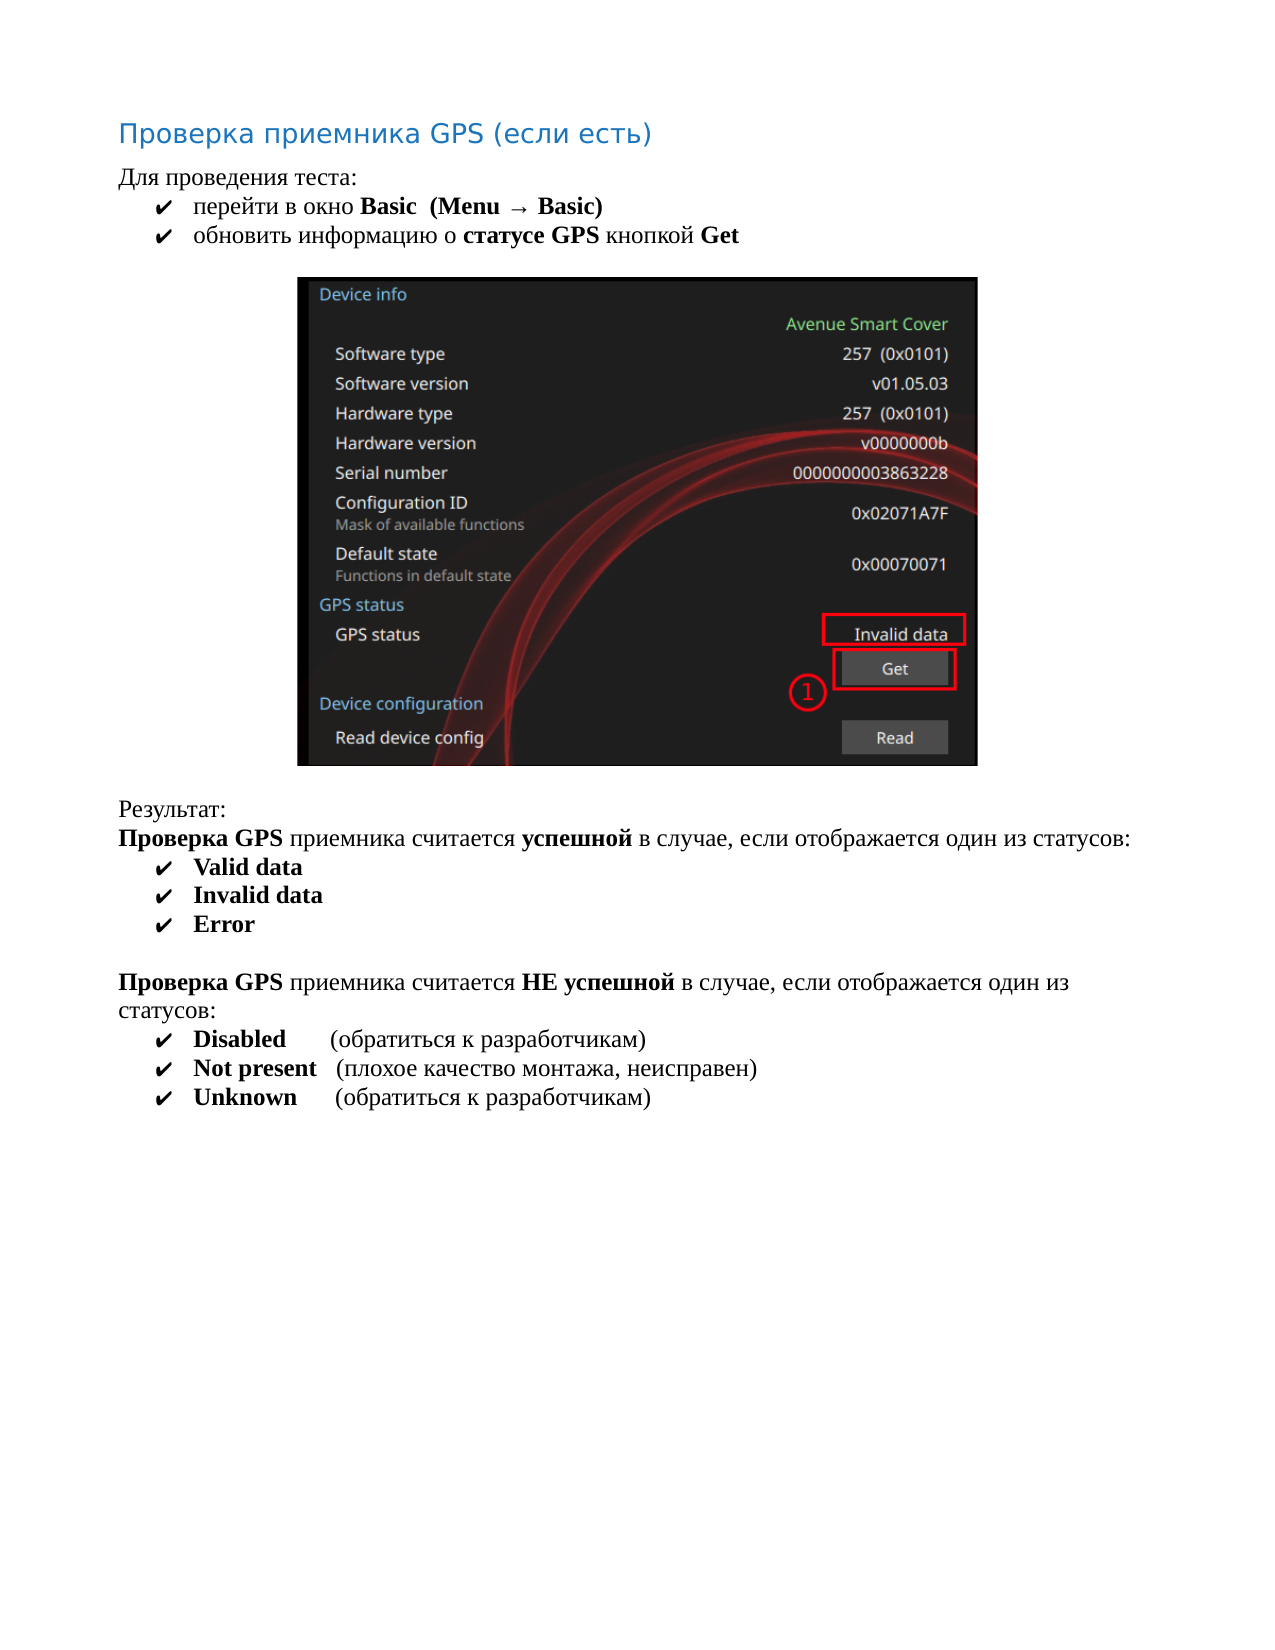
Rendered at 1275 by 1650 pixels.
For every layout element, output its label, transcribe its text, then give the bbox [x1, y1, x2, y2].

text Для проведения теста: [118, 162, 1157, 191]
list Valid data [156, 852, 1157, 881]
list перейти в окно Basic (Menu → Basic) [156, 191, 1157, 220]
list Error [156, 909, 1157, 938]
list обновить информацию о статусе GPS кнопкой Get [156, 220, 1157, 248]
list Unknown (обратиться к разработчикам) [156, 1082, 1157, 1111]
text Результат: [118, 794, 1157, 823]
text Проверка GPS приемника считается успешной в случае, если отображается один из статусов: [118, 823, 1157, 852]
text Проверка GPS приемника считается НЕ успешной в случае, если отображается один из статусов: [118, 967, 1157, 1024]
subtitle Проверка приемника GPS (если есть) [118, 118, 1157, 150]
list Not present (плохое качество монтажа, неисправен) [156, 1053, 1157, 1082]
list Disabled (обратиться к разработчикам) [156, 1024, 1157, 1053]
picture [297, 277, 978, 766]
list Invalid data [156, 881, 1157, 909]
